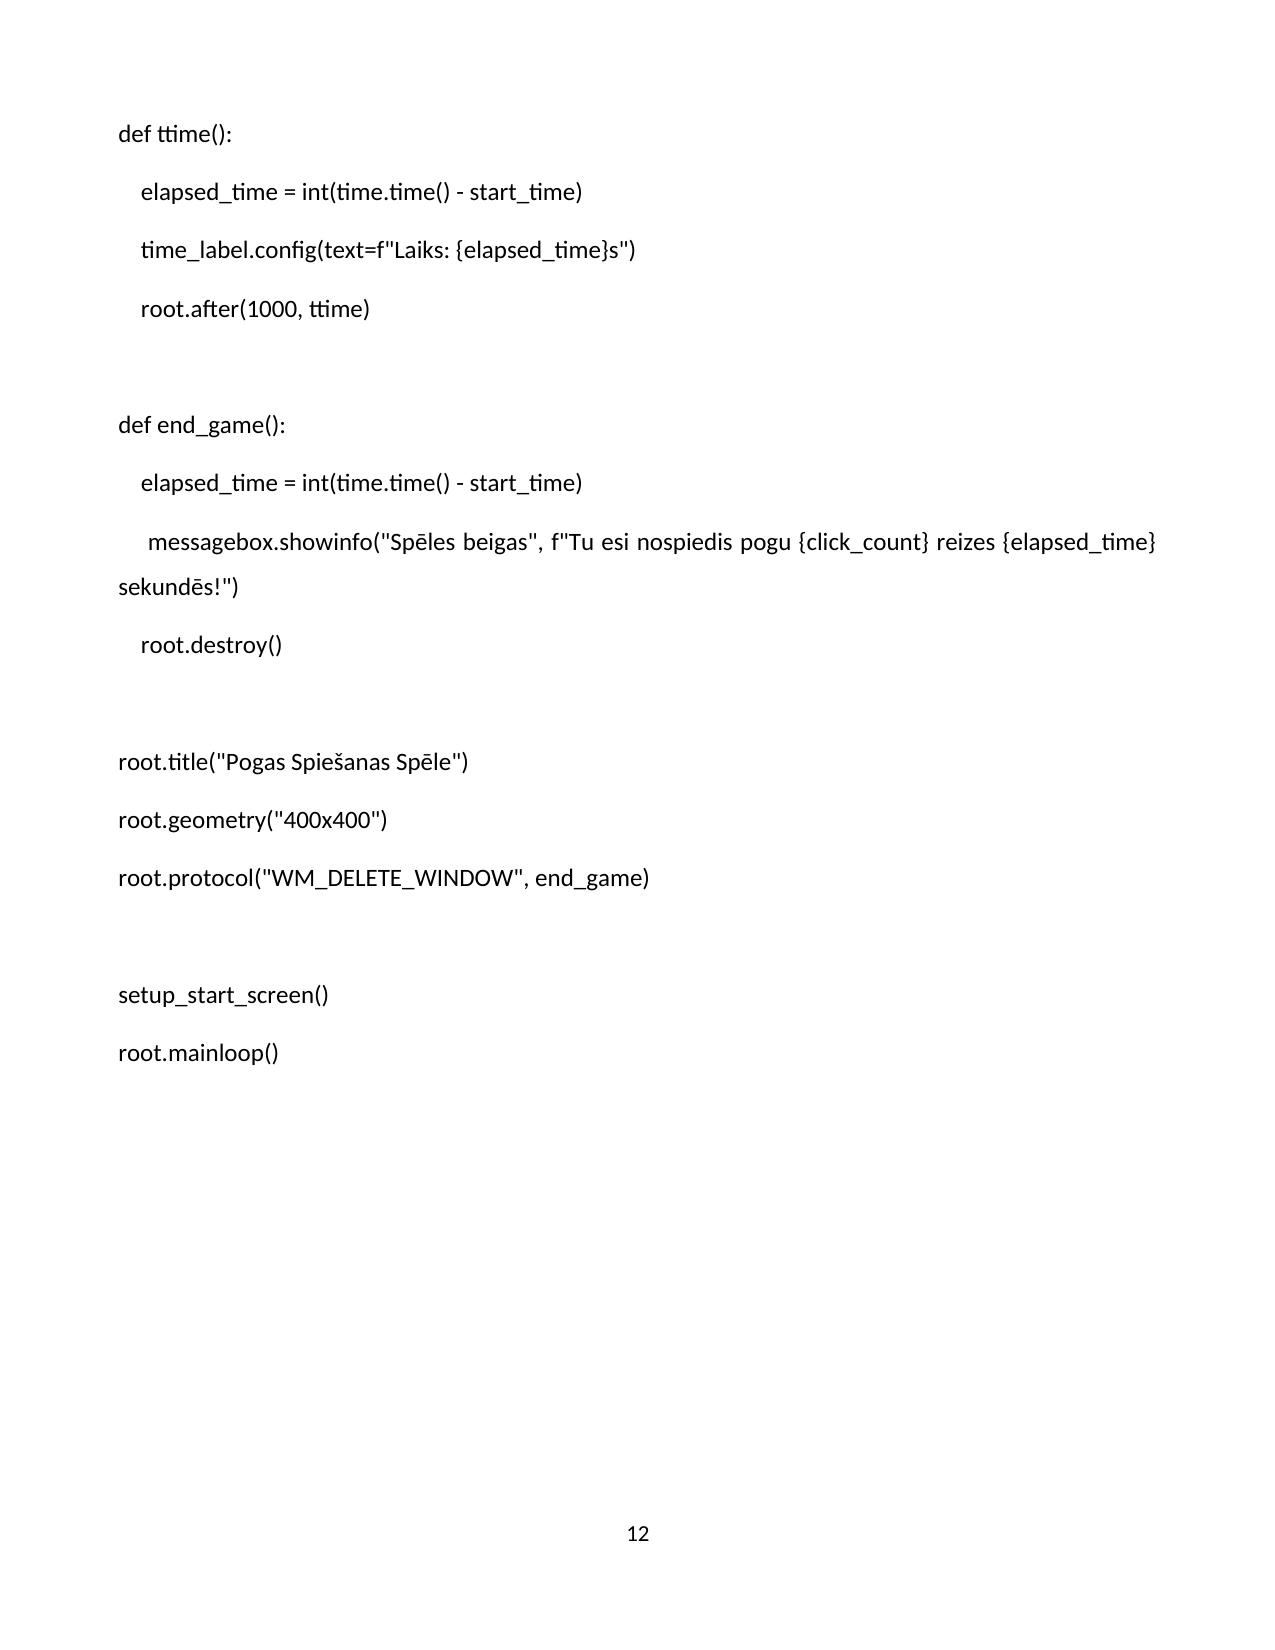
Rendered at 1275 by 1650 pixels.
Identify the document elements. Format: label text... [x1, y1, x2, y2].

text elapsed_time = int(time.time() - start_time) [118, 176, 1157, 207]
text time_label.config(text=f"Laiks: {elapsed_time}s") [118, 234, 1157, 265]
text root.title("Pogas Spiešanas Spēle") [118, 746, 1157, 777]
text elapsed_time = int(time.time() - start_time) [118, 467, 1157, 498]
text root.geometry("400x400") [118, 804, 1157, 835]
text messagebox.showinfo("Spēles beigas", f"Tu esi nospiedis pogu {click_count} reizes {elapsed_time} sekundēs!") [118, 526, 1157, 602]
text root.destroy() [118, 630, 1157, 660]
text setup_start_screen() [118, 979, 1157, 1009]
text root.after(1000, ttime) [118, 293, 1157, 323]
text def end_game(): [118, 409, 1157, 440]
text root.mainloop() [118, 1037, 1157, 1068]
text def ttime(): [118, 118, 1157, 149]
text root.protocol("WM_DELETE_WINDOW", end_game) [118, 863, 1157, 893]
